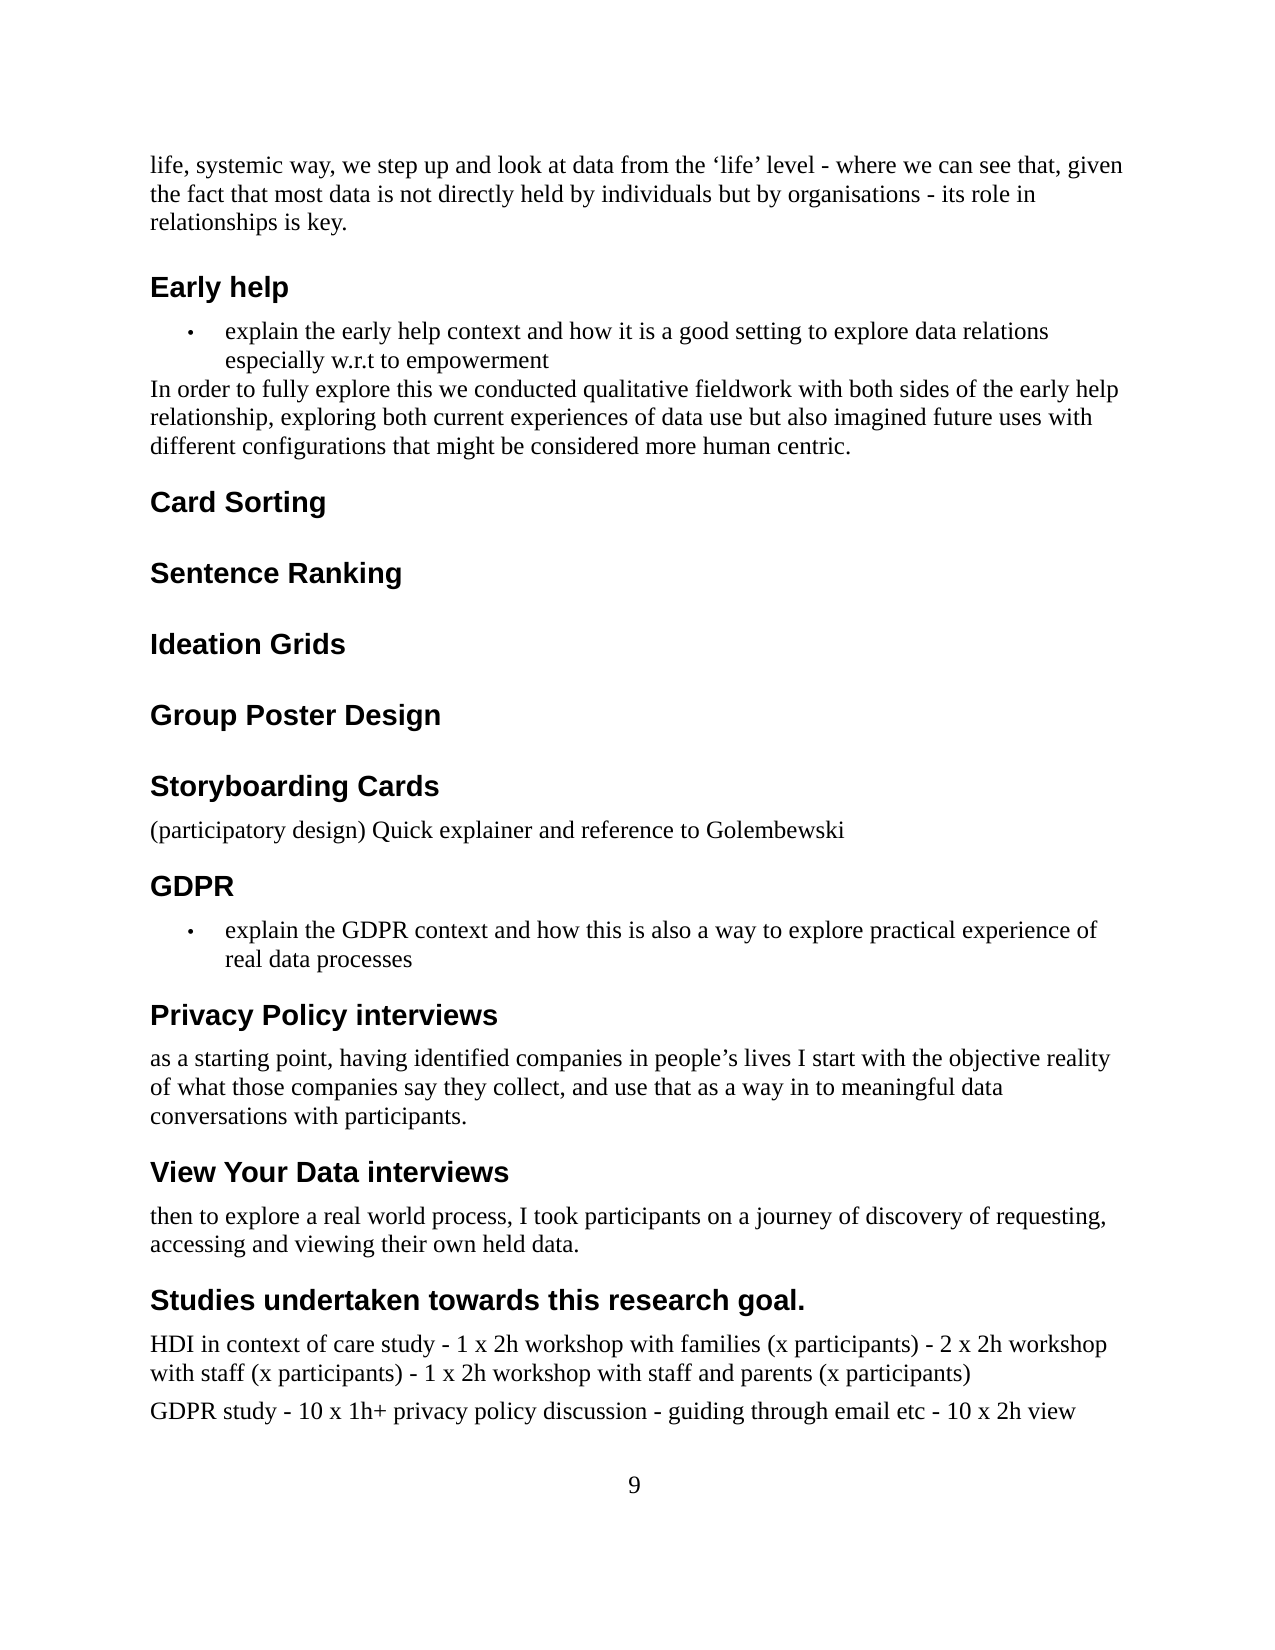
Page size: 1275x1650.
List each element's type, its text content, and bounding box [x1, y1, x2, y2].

text (participatory design) Quick explainer and reference to Golembewski [150, 815, 1125, 844]
list explain the GDPR context and how this is also a way to explore practical experience of real data processes [187, 915, 1125, 972]
subtitle Ideation Grids [150, 627, 1125, 661]
subtitle View Your Data interviews [150, 1155, 1125, 1188]
text HDI in context of care study - 1 x 2h workshop with families (x participants) - 2 x 2h workshop with staff (x participants) - 1 x 2h workshop with staff and parents (x participants) [150, 1329, 1125, 1387]
text as a starting point, having identified companies in people’s lives I start with the objective reality of what those companies say they collect, and use that as a way in to meaningful data conversations with participants. [150, 1043, 1125, 1130]
text GDPR study - 10 x 1h+ privacy policy discussion - guiding through email etc - 10 x 2h view [150, 1396, 1125, 1424]
text life, systemic way, we step up and look at data from the ‘life’ level - where we can see that, given the fact that most data is not directly held by individuals but by organisations - its role in relationships is key. [150, 150, 1125, 236]
subtitle Storyboarding Cards [150, 769, 1125, 803]
text then to explore a real world process, I took participants on a journey of discovery of requesting, accessing and viewing their own held data. [150, 1201, 1125, 1258]
list explain the early help context and how it is a good setting to explore data relations especially w.r.t to empowerment [187, 316, 1125, 374]
subtitle Sentence Ranking [150, 556, 1125, 589]
subtitle Studies undertaken towards this research goal. [150, 1283, 1125, 1317]
subtitle Card Sorting [150, 485, 1125, 518]
subtitle Privacy Policy interviews [150, 997, 1125, 1031]
text In order to fully explore this we conducted qualitative fieldwork with both sides of the early help relationship, exploring both current experiences of data use but also imagined future uses with different configurations that might be considered more human centric. [150, 374, 1125, 460]
subtitle Group Poster Design [150, 698, 1125, 732]
subtitle Early help [150, 270, 1125, 304]
subtitle GDPR [150, 869, 1125, 902]
